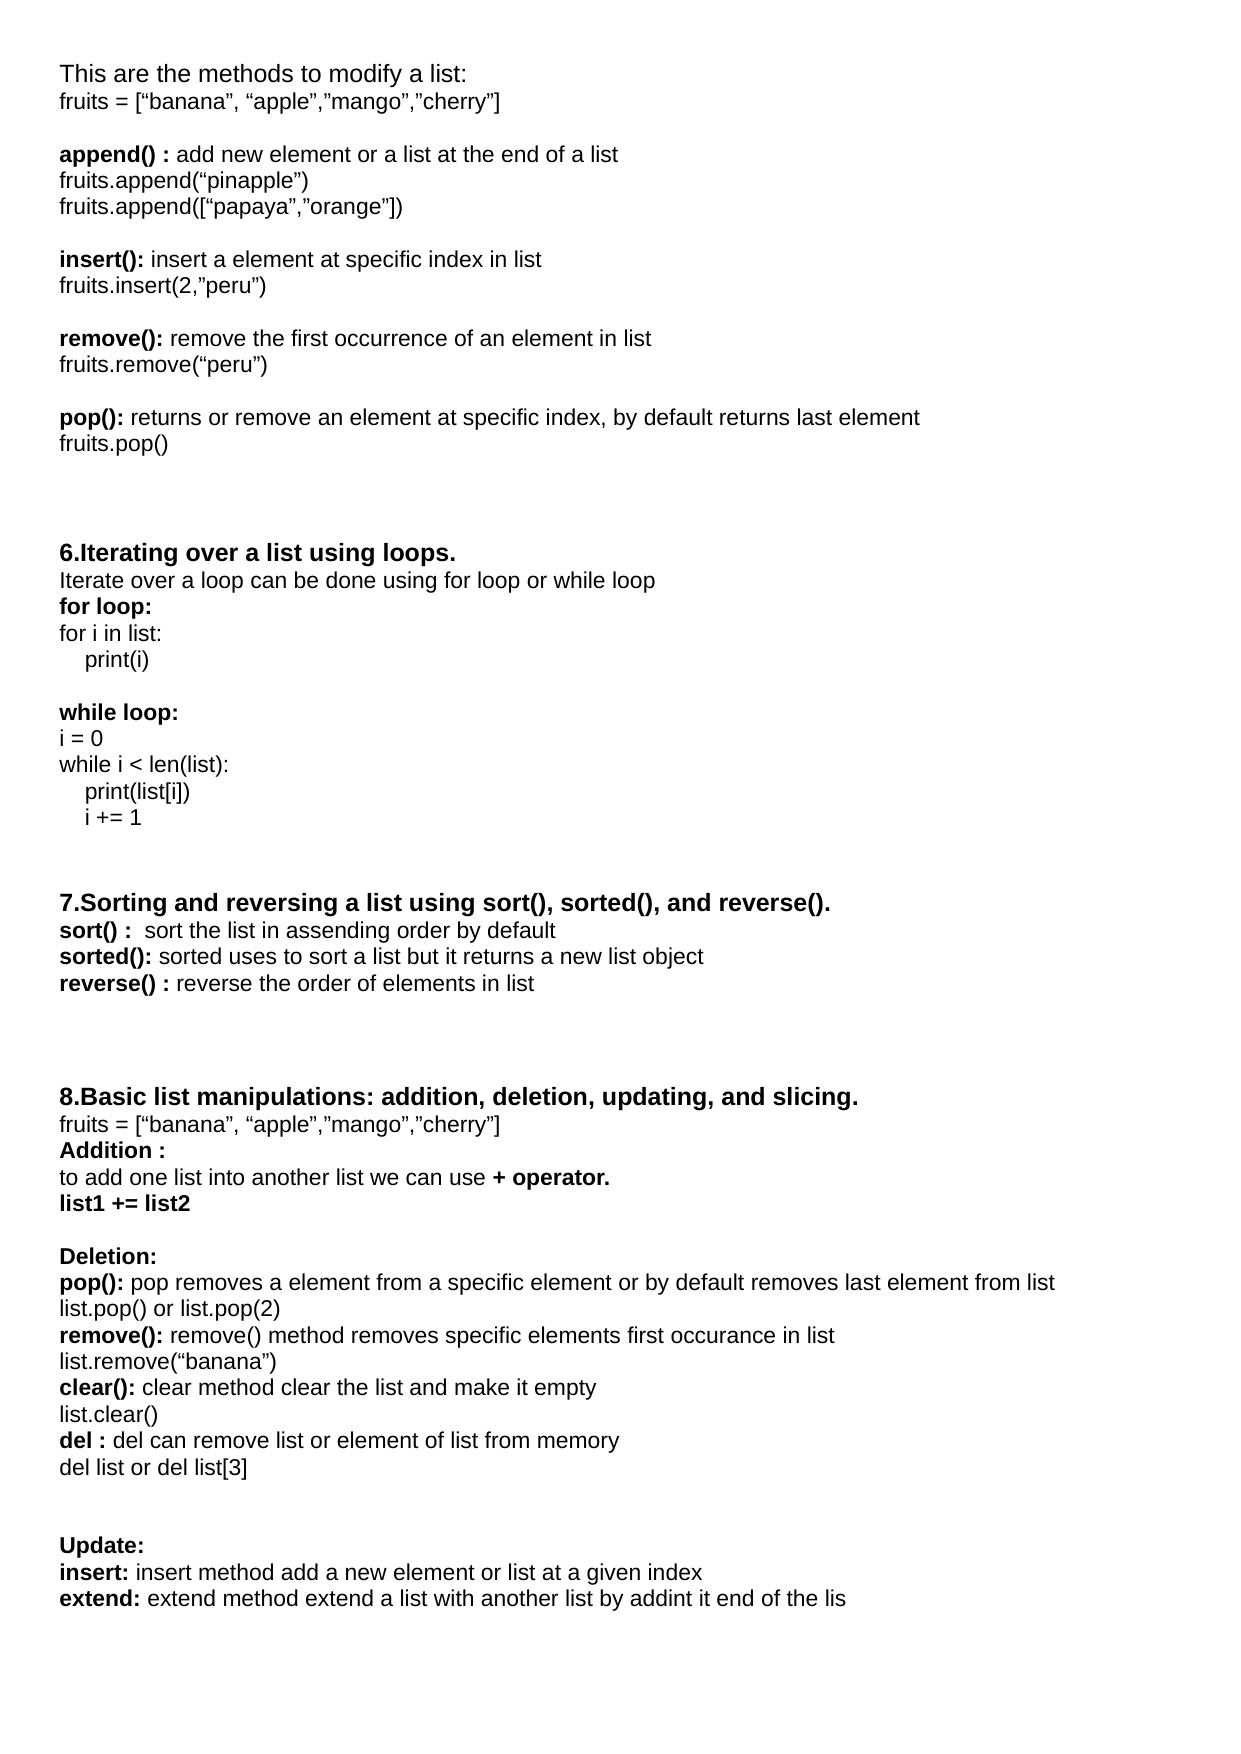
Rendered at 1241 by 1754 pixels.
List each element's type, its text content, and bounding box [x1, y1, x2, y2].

text fruits.append([“papaya”,”orange”]) [59, 193, 1181, 219]
text pop(): pop removes a element from a specific element or by default removes last element from list [59, 1269, 1181, 1295]
text fruits.append(“pinapple”) [59, 167, 1181, 193]
text fruits = [“banana”, “apple”,”mango”,”cherry”] [59, 1111, 1181, 1137]
text i = 0 [59, 725, 1181, 751]
text extend: extend method extend a list with another list by addint it end of the lis [59, 1585, 1181, 1612]
text i += 1 [59, 804, 1181, 831]
text for loop: [59, 593, 1181, 620]
text Iterate over a loop can be done using for loop or while loop [59, 567, 1181, 593]
text Update: [59, 1532, 1181, 1559]
text fruits = [“banana”, “apple”,”mango”,”cherry”] [59, 88, 1181, 114]
text pop(): returns or remove an element at specific index, by default returns last element [59, 404, 1181, 430]
text del list or del list[3] [59, 1453, 1181, 1480]
text clear(): clear method clear the list and make it empty [59, 1374, 1181, 1401]
text 7.Sorting and reversing a list using sort(), sorted(), and reverse(). [59, 888, 1181, 917]
text while i < len(list): [59, 751, 1181, 778]
text list.pop() or list.pop(2) [59, 1295, 1181, 1322]
text insert: insert method add a new element or list at a given index [59, 1559, 1181, 1585]
text append() : add new element or a list at the end of a list [59, 141, 1181, 167]
text list.clear() [59, 1401, 1181, 1427]
text list1 += list2 [59, 1190, 1181, 1216]
text del : del can remove list or element of list from memory [59, 1427, 1181, 1453]
text print(list[i]) [59, 778, 1181, 804]
text fruits.insert(2,”peru”) [59, 272, 1181, 299]
text for i in list: [59, 620, 1181, 646]
text to add one list into another list we can use + operator. [59, 1163, 1181, 1190]
text insert(): insert a element at specific index in list [59, 246, 1181, 272]
text fruits.remove(“peru”) [59, 351, 1181, 378]
text fruits.pop() [59, 430, 1181, 457]
text sorted(): sorted uses to sort a list but it returns a new list object [59, 943, 1181, 969]
text print(i) [59, 646, 1181, 672]
text This are the methods to modify a list: [59, 59, 1181, 88]
text Deletion: [59, 1243, 1181, 1269]
text remove(): remove() method removes specific elements first occurance in list [59, 1322, 1181, 1348]
text remove(): remove the first occurrence of an element in list [59, 325, 1181, 351]
text 8.Basic list manipulations: addition, deletion, updating, and slicing. [59, 1082, 1181, 1111]
text Addition : [59, 1137, 1181, 1163]
text reverse() : reverse the order of elements in list [59, 969, 1181, 996]
text list.remove(“banana”) [59, 1348, 1181, 1374]
text 6.Iterating over a list using loops. [59, 538, 1181, 567]
text sort() : sort the list in assending order by default [59, 917, 1181, 943]
text while loop: [59, 699, 1181, 725]
